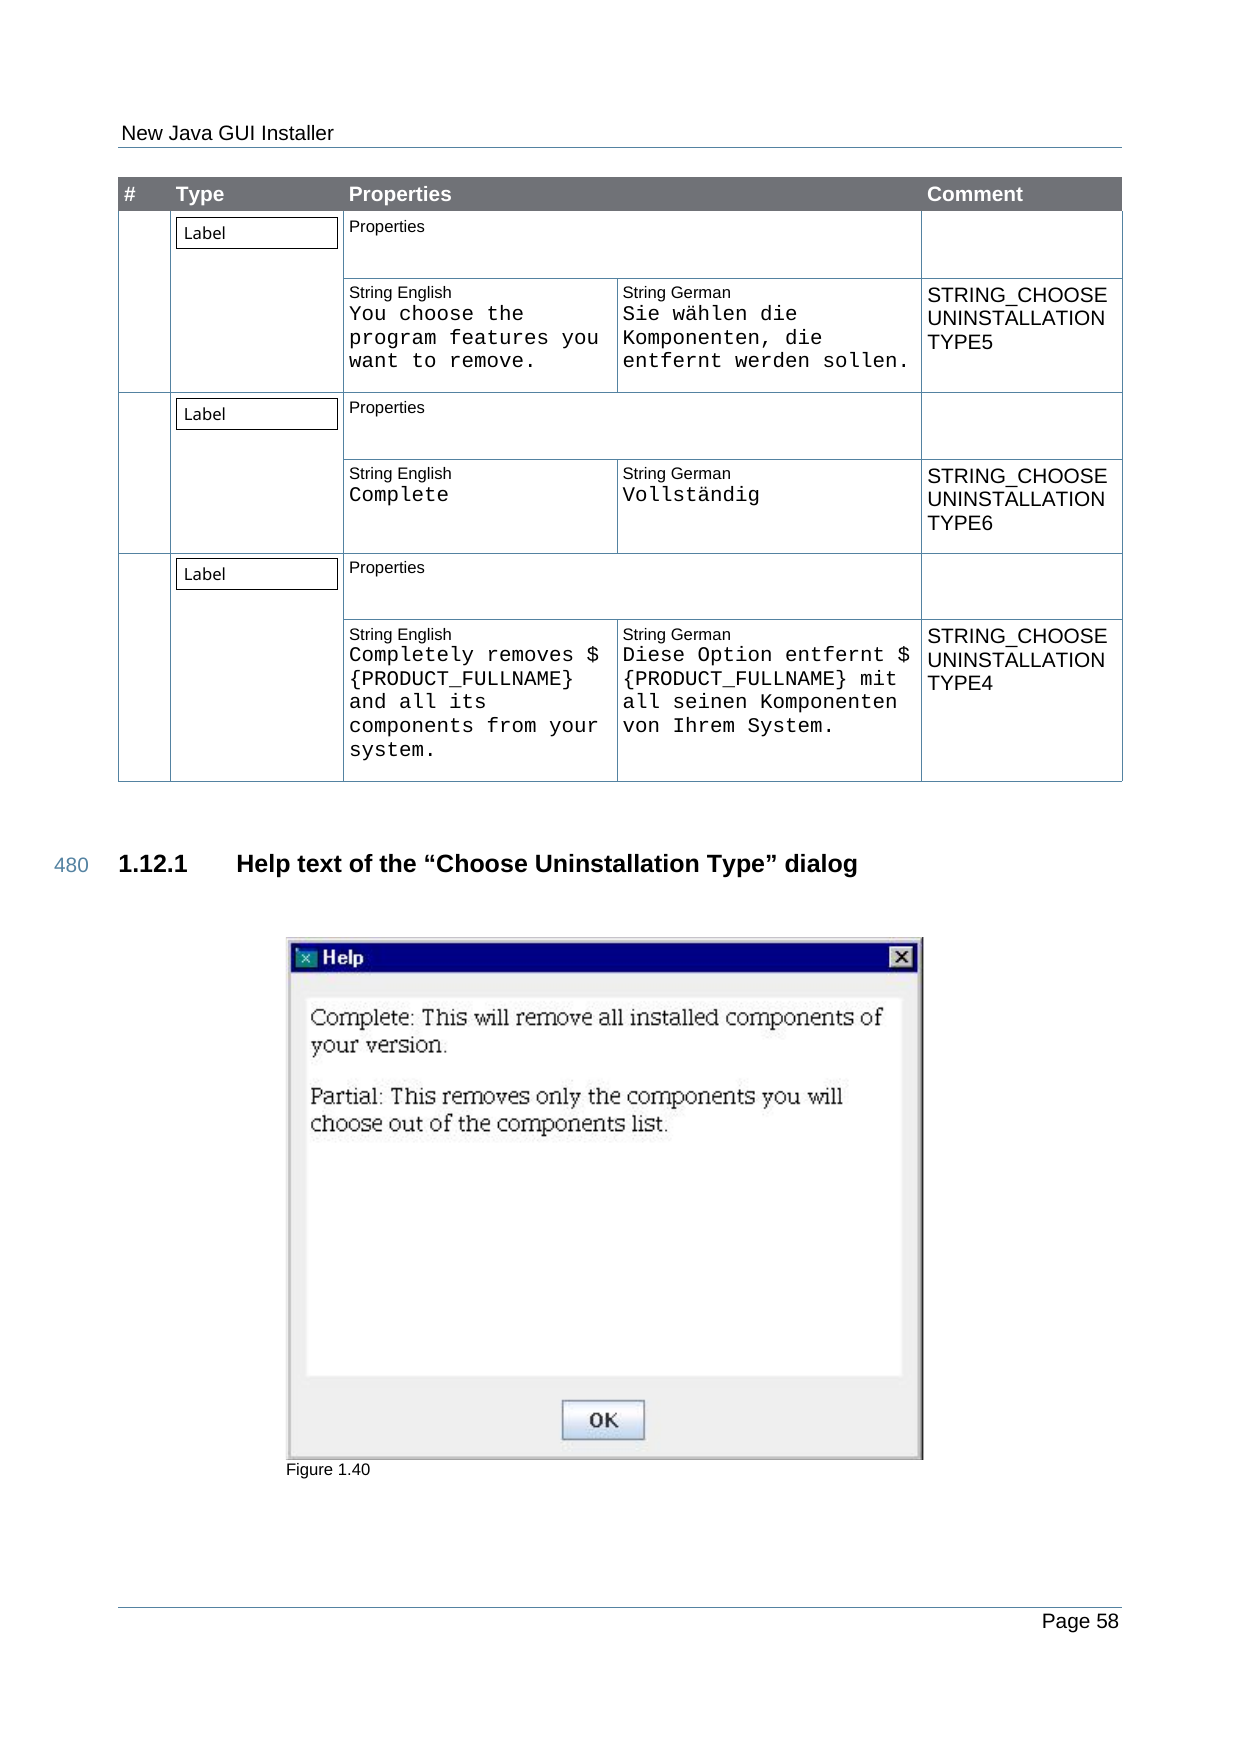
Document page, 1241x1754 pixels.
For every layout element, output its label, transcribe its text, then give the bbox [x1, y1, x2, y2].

table_cell [171, 554, 343, 781]
table_header [922, 211, 1122, 278]
table_cell String German Sie wählen die Komponenten, die entfernt werden sollen. [618, 279, 921, 392]
table_cell String German Vollständig [618, 460, 921, 553]
table_cell STRING_CHOOSEUNINSTALLATIONTYPE5 [922, 279, 1122, 392]
table_header Comment [921, 177, 1122, 211]
table_header Properties [344, 393, 921, 459]
table_cell <#> [119, 393, 170, 553]
table_header Properties [343, 177, 921, 211]
text Figure 1.40 [286, 1460, 923, 1478]
table_cell String English Completely removes ${PRODUCT_FULLNAME} and all its components from your system. [344, 620, 617, 781]
table_header [922, 393, 1122, 459]
table_header Properties [344, 211, 921, 278]
subtitle Help text of the “Choose Uninstallation Type” dialog [118, 850, 1122, 878]
table_cell String English Complete [344, 460, 617, 553]
table_cell String English You choose the program features you want to remove. [344, 279, 617, 392]
table_header Type [170, 177, 343, 211]
table_header Properties [344, 554, 921, 619]
table_header [922, 554, 1122, 619]
table_cell STRING_CHOOSEUNINSTALLATIONTYPE4 [922, 620, 1122, 781]
table_cell STRING_CHOOSEUNINSTALLATIONTYPE6 [922, 460, 1122, 553]
table_cell <#> [119, 211, 170, 392]
table_cell <#> [119, 554, 170, 781]
table_cell [171, 211, 343, 392]
table_cell [171, 393, 343, 553]
table_header # [118, 177, 170, 211]
table_cell String German Diese Option entfernt ${PRODUCT_FULLNAME} mit all seinen Komponenten von Ihrem System. [618, 620, 921, 781]
